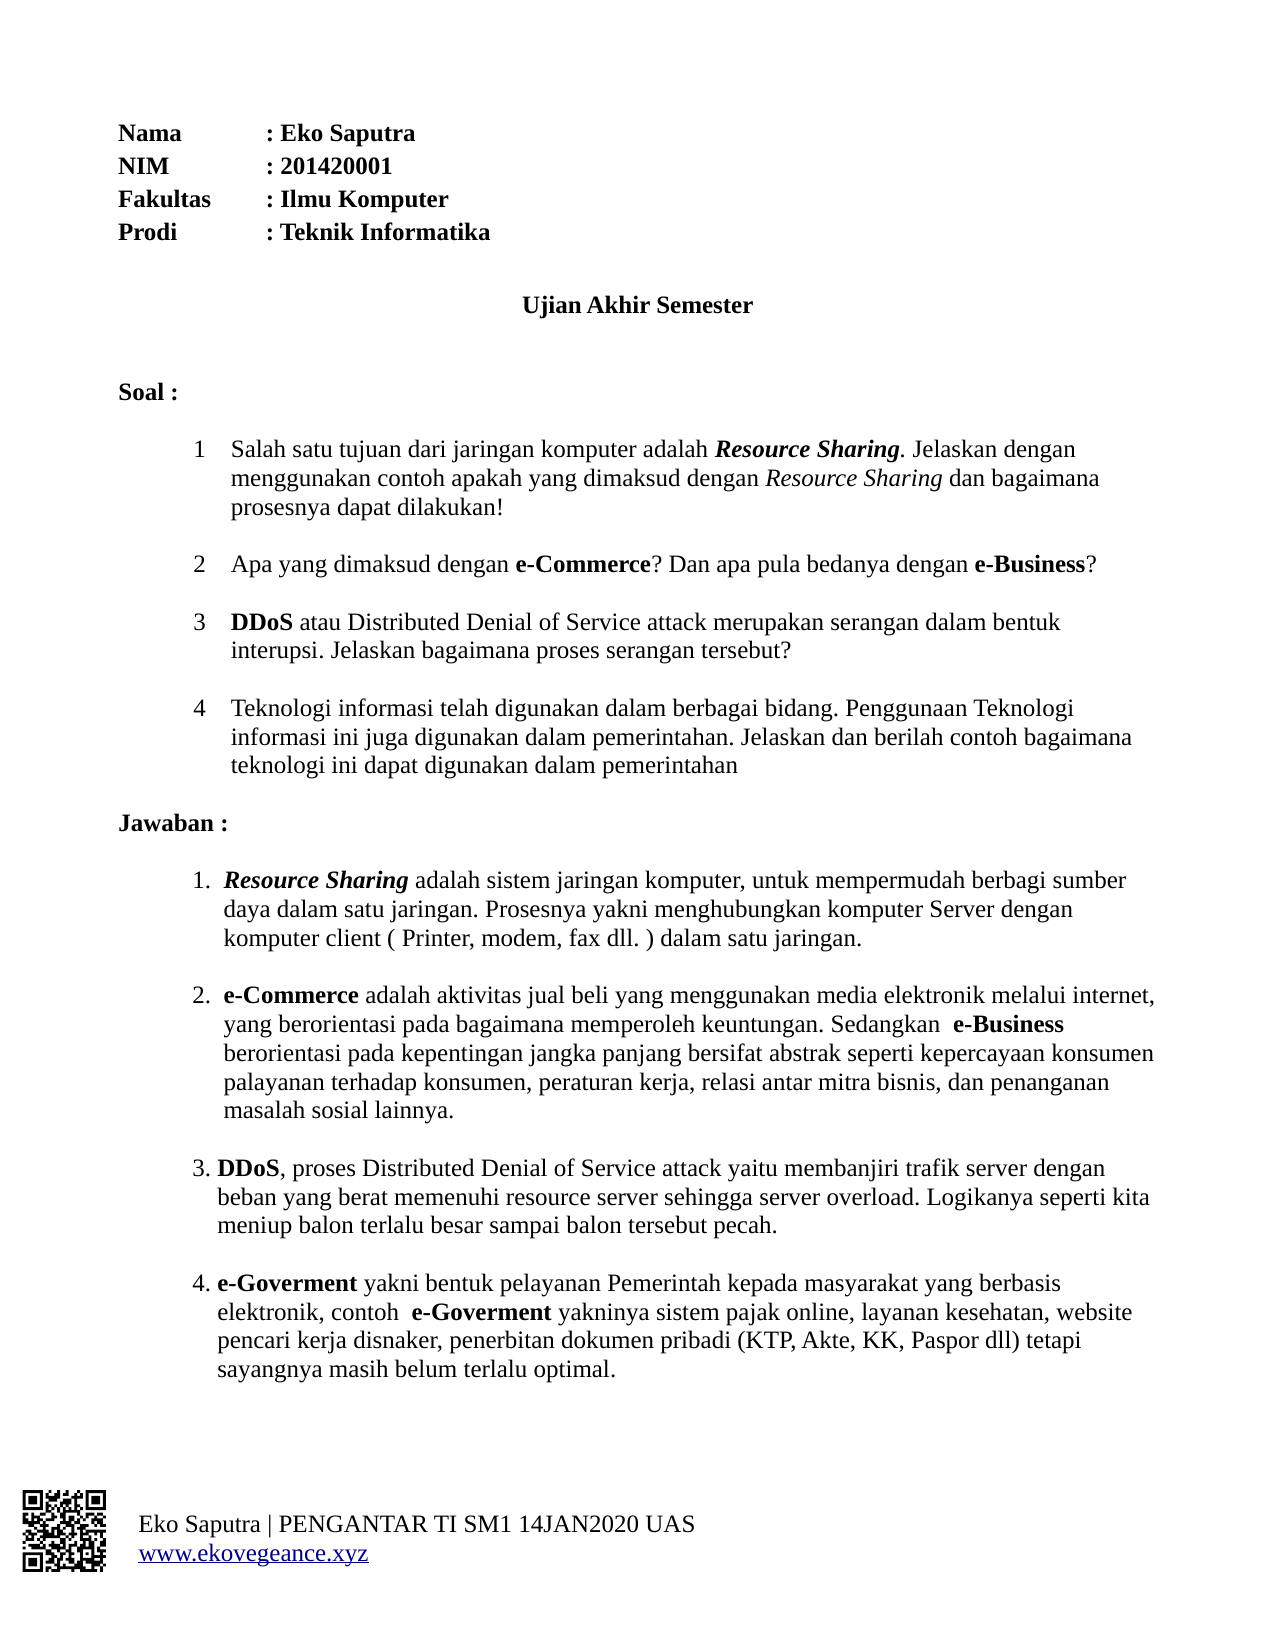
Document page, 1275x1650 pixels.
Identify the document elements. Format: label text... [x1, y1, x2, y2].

list Jawaban : [118, 808, 1157, 837]
text Ujian Akhir Semester [118, 291, 1157, 319]
list Salah satu tujuan dari jaringan komputer adalah Resource Sharing. Jelaskan dengan menggunakan contoh apakah yang dimaksud dengan Resource Sharing dan bagaimana prosesnya dapat dilakukan! [193, 434, 1157, 521]
text Soal : [118, 377, 1157, 406]
list Teknologi informasi telah digunakan dalam berbagai bidang. Penggunaan Teknologi informasi ini juga digunakan dalam pemerintahan. Jelaskan dan berilah contoh bagaimana teknologi ini dapat digunakan dalam pemerintahan [193, 693, 1157, 779]
list Apa yang dimaksud dengan e-Commerce? Dan apa pula bedanya dengan e-Business? [193, 549, 1157, 578]
list 1. Resource Sharing adalah sistem jaringan komputer, untuk mempermudah berbagi sumber daya dalam satu jaringan. Prosesnya yakni menghubungkan komputer Server dengan komputer client ( Printer, modem, fax dll. ) dalam satu jaringan. [118, 866, 1157, 952]
list 2. e-Commerce adalah aktivitas jual beli yang menggunakan media elektronik melalui internet, yang berorientasi pada bagaimana memperoleh keuntungan. Sedangkan e-Business berorientasi pada kepentingan jangka panjang bersifat abstrak seperti kepercayaan konsumen palayanan terhadap konsumen, peraturan kerja, relasi antar mitra bisnis, dan penanganan masalah sosial lainnya. [118, 981, 1157, 1124]
list 3. DDoS, proses Distributed Denial of Service attack yaitu membanjiri trafik server dengan beban yang berat memenuhi resource server sehingga server overload. Logikanya seperti kita meniup balon terlalu besar sampai balon tersebut pecah. [118, 1153, 1157, 1239]
list DDoS atau Distributed Denial of Service attack merupakan serangan dalam bentuk interupsi. Jelaskan bagaimana proses serangan tersebut? [193, 607, 1157, 664]
list 4. e-Goverment yakni bentuk pelayanan Pemerintah kepada masyarakat yang berbasis elektronik, contoh e-Goverment yakninya sistem pajak online, layanan kesehatan, website pencari kerja disnaker, penerbitan dokumen pribadi (KTP, Akte, KK, Paspor dll) tetapi sayangnya masih belum terlalu optimal. [118, 1268, 1157, 1383]
